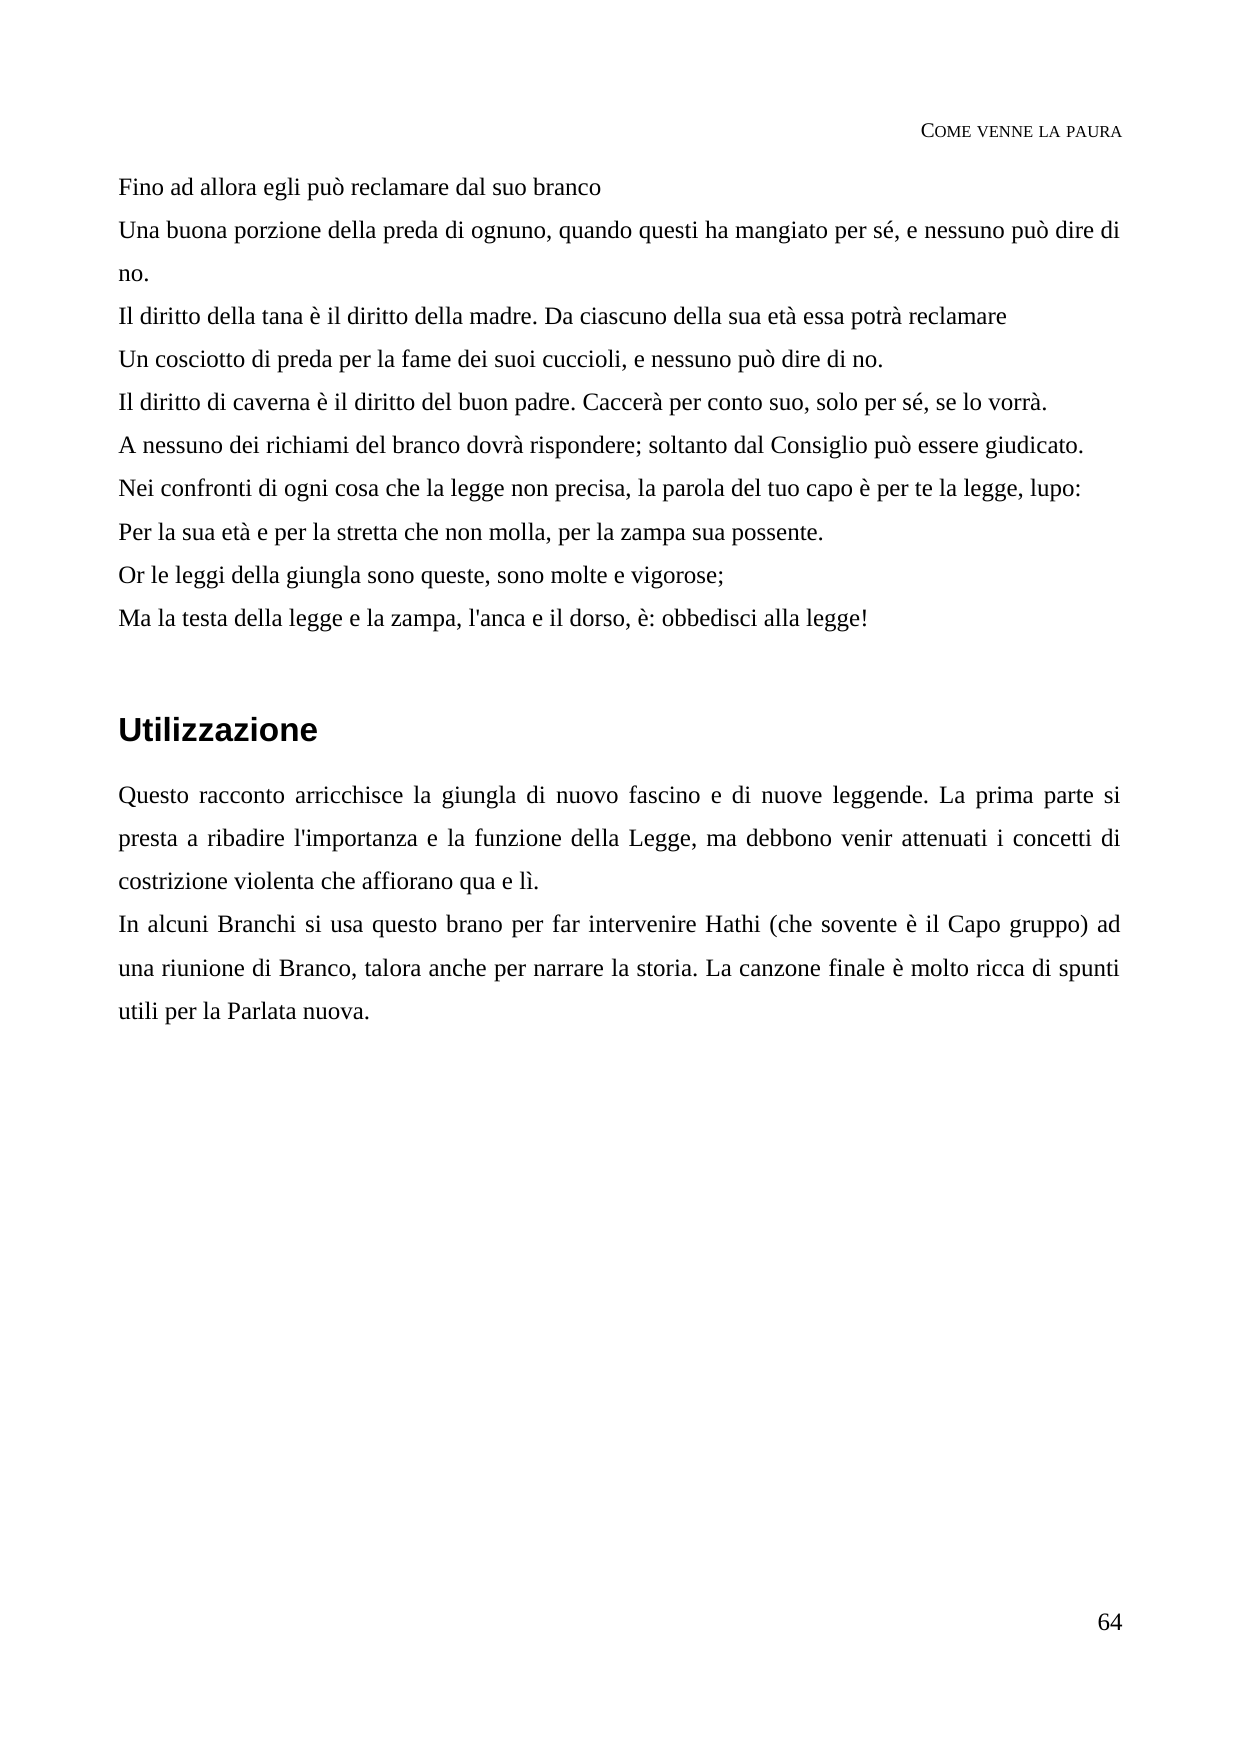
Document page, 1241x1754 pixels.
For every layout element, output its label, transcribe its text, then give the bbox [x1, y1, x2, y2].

text Una buona porzione della preda di ognuno, quando questi ha mangiato per sé, e nessuno può dire di no. [118, 215, 1122, 287]
text In alcuni Branchi si usa questo brano per far intervenire Hathi (che sovente è il Capo gruppo) ad una riunione di Branco, talora anche per narrare la storia. La canzone finale è molto ricca di spunti utili per la Parlata nuova. [118, 909, 1122, 1024]
text Un cosciotto di preda per la fame dei suoi cuccioli, e nessuno può dire di no. [118, 344, 1122, 373]
text Per la sua età e per la stretta che non molla, per la zampa sua possente. [118, 517, 1122, 545]
text Il diritto di caverna è il diritto del buon padre. Caccerà per conto suo, solo per sé, se lo vorrà. [118, 387, 1122, 416]
text Ma la testa della legge e la zampa, l'anca e il dorso, è: obbedisci alla legge! [118, 603, 1122, 632]
subtitle Utilizzazione [118, 710, 1122, 748]
text Or le leggi della giungla sono queste, sono molte e vigorose; [118, 560, 1122, 588]
text Fino ad allora egli può reclamare dal suo branco [118, 172, 1122, 200]
text Questo racconto arricchisce la giungla di nuovo fascino e di nuove leggende. La prima parte si presta a ribadire l'importanza e la funzione della Legge, ma debbono venir attenuati i concetti di costrizione violenta che affiorano qua e lì. [118, 780, 1122, 895]
text A nessuno dei richiami del branco dovrà rispondere; soltanto dal Consiglio può essere giudicato. [118, 430, 1122, 459]
text Nei confronti di ogni cosa che la legge non precisa, la parola del tuo capo è per te la legge, lupo: [118, 473, 1122, 502]
text Il diritto della tana è il diritto della madre. Da ciascuno della sua età essa potrà reclamare [118, 301, 1122, 330]
